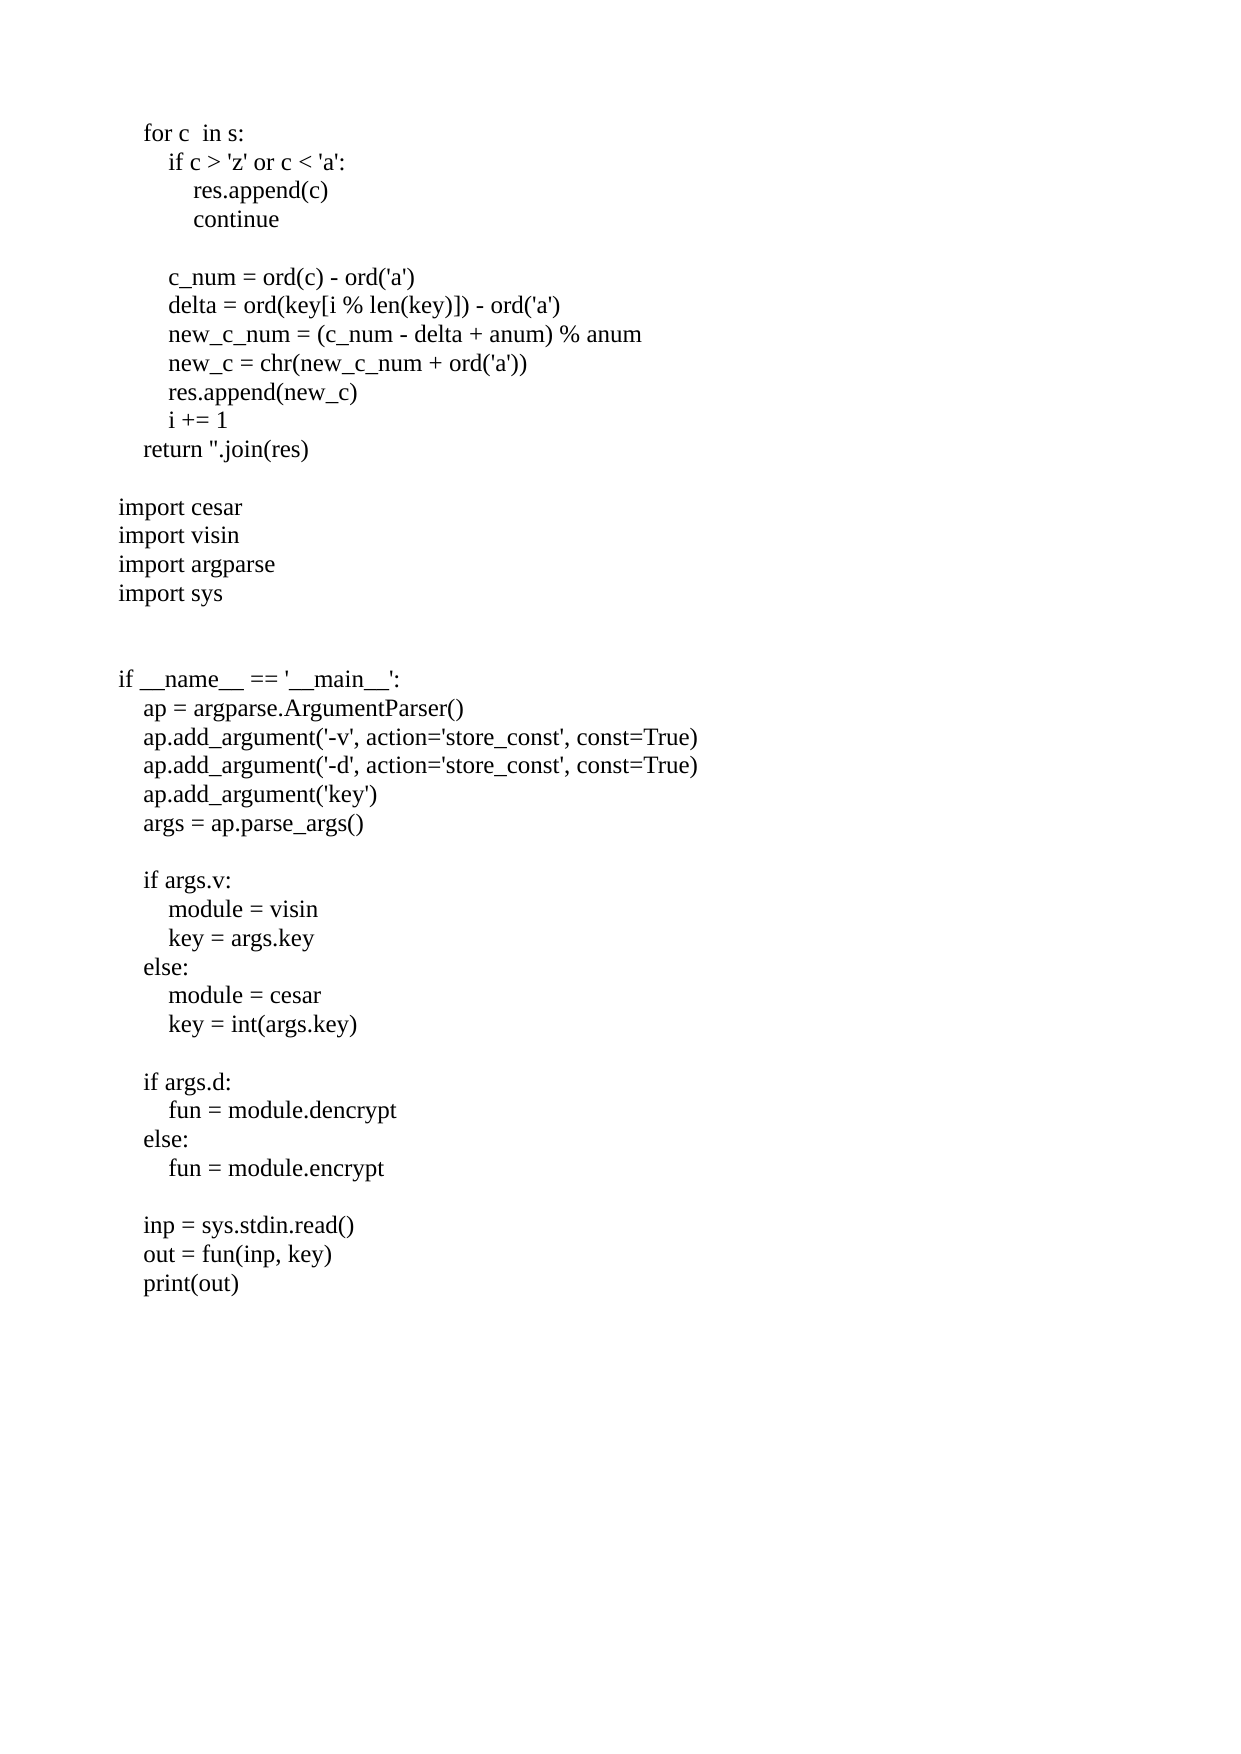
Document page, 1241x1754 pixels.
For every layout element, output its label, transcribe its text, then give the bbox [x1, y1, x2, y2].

text import sys [118, 578, 1122, 607]
text return ''.join(res) [118, 434, 1122, 463]
text ap.add_argument('key') [118, 779, 1122, 808]
text if c > 'z' or c < 'a': [118, 147, 1122, 176]
text import visin [118, 521, 1122, 549]
text args = ap.parse_args() [118, 808, 1122, 837]
text out = fun(inp, key) [118, 1239, 1122, 1268]
text key = args.key [118, 923, 1122, 952]
text else: [118, 952, 1122, 981]
text import cesar [118, 492, 1122, 521]
text inp = sys.stdin.read() [118, 1211, 1122, 1239]
text fun = module.dencrypt [118, 1096, 1122, 1124]
text new_c = chr(new_c_num + ord('a')) [118, 348, 1122, 377]
text if args.v: [118, 866, 1122, 894]
text module = cesar [118, 981, 1122, 1009]
text key = int(args.key) [118, 1009, 1122, 1038]
text res.append(new_c) [118, 377, 1122, 406]
text if __name__ == '__main__': [118, 664, 1122, 693]
text fun = module.encrypt [118, 1153, 1122, 1182]
text ap.add_argument('-v', action='store_const', const=True) [118, 722, 1122, 751]
text for c in s: [118, 118, 1122, 147]
text ap.add_argument('-d', action='store_const', const=True) [118, 751, 1122, 779]
text delta = ord(key[i % len(key)]) - ord('a') [118, 291, 1122, 319]
text res.append(c) [118, 176, 1122, 204]
text import argparse [118, 549, 1122, 578]
text module = visin [118, 894, 1122, 923]
text new_c_num = (c_num - delta + anum) % anum [118, 319, 1122, 348]
text i += 1 [118, 406, 1122, 434]
text continue [118, 204, 1122, 233]
text print(out) [118, 1268, 1122, 1297]
text c_num = ord(c) - ord('a') [118, 262, 1122, 291]
text else: [118, 1124, 1122, 1153]
text ap = argparse.ArgumentParser() [118, 693, 1122, 722]
text if args.d: [118, 1067, 1122, 1096]
